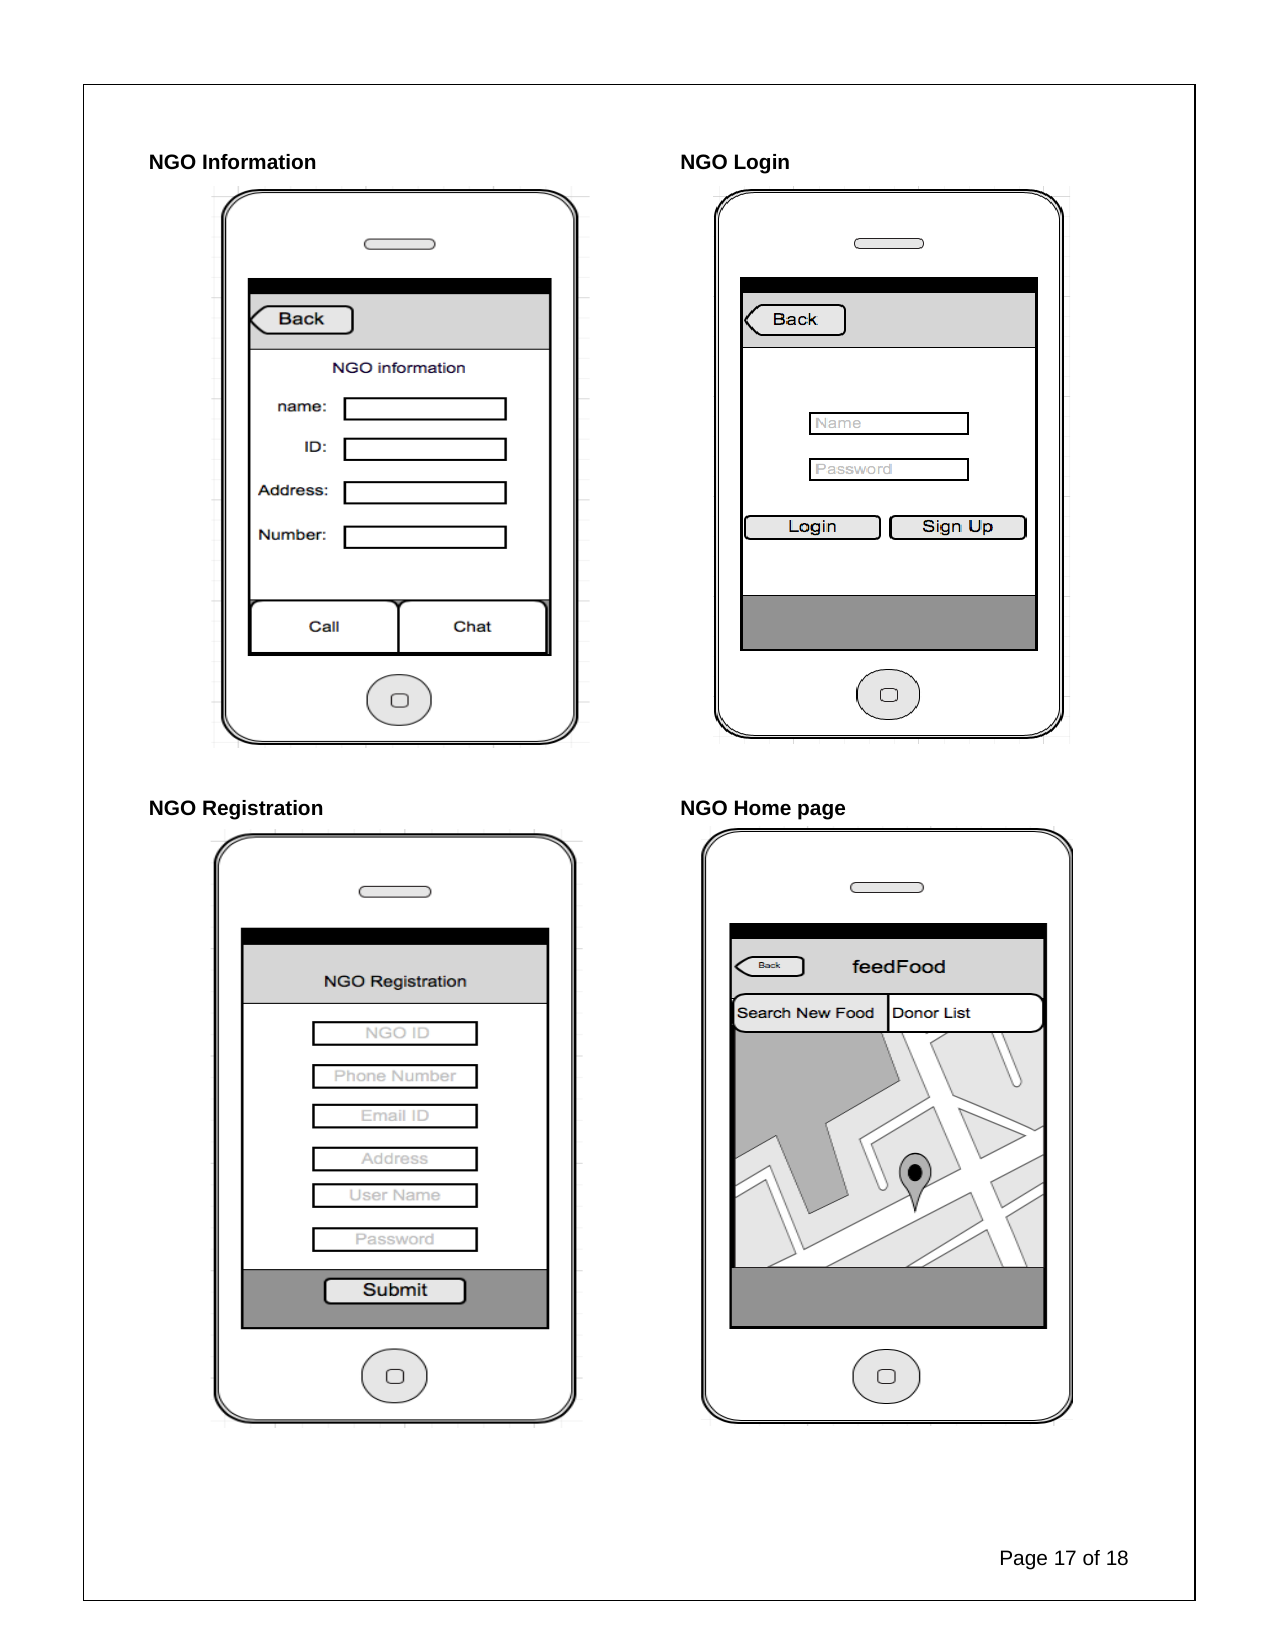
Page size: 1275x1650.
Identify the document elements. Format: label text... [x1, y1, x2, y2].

picture [713, 186, 1071, 744]
picture [700, 826, 1073, 1426]
text NGO Registration NGO Home page [149, 796, 1130, 820]
picture [211, 186, 590, 748]
picture [210, 829, 583, 1428]
text NGO Information NGO Login [149, 150, 1130, 174]
